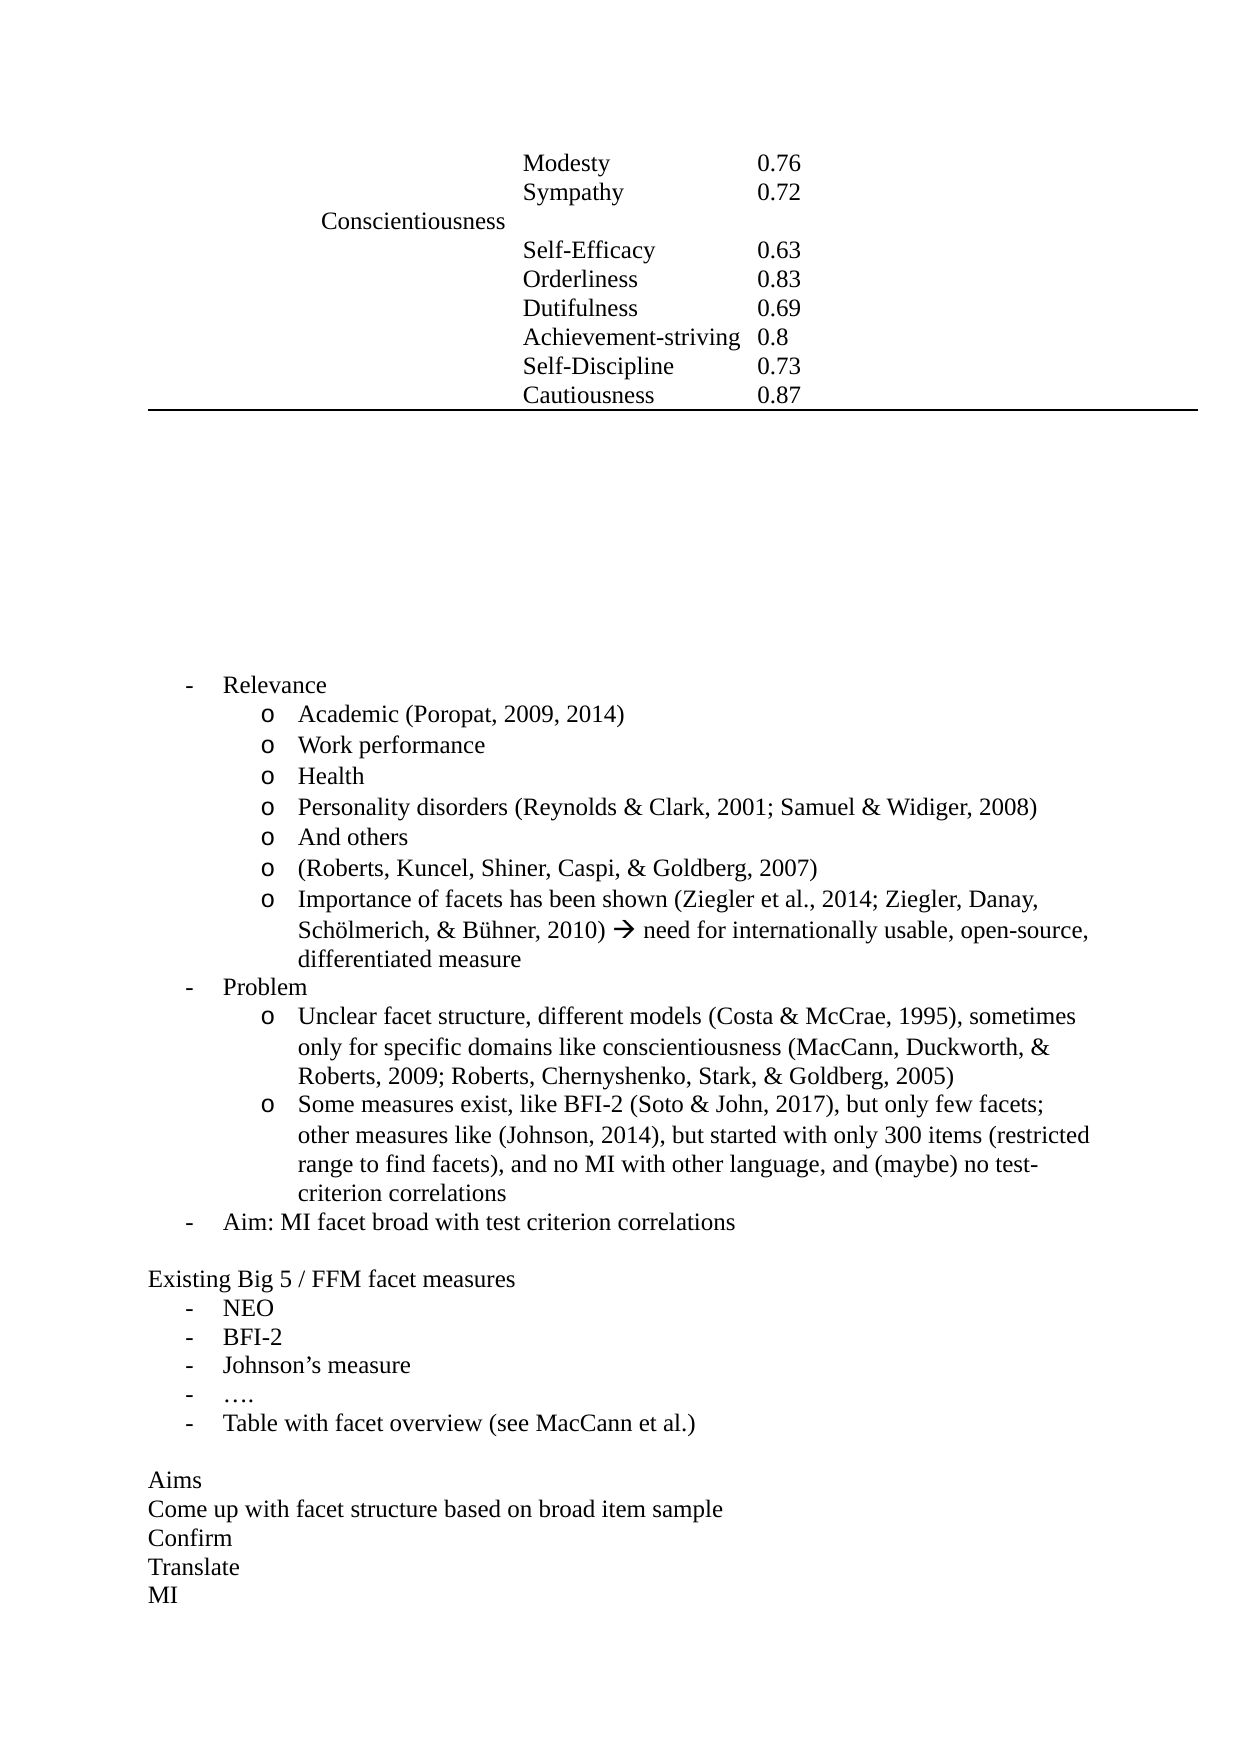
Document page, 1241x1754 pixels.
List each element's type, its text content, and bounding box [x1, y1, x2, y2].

table_cell 0.69 [757, 293, 879, 322]
table_cell Achievement-striving [523, 322, 757, 351]
list Aim: MI facet broad with test criterion correlations [185, 1207, 1093, 1235]
table_cell Self-Discipline [523, 351, 757, 380]
list Some measures exist, like BFI-2 (Soto & John, 2017), but only few facets; other measures like (Johnson, 2014), but started with only 300 items (restricted range to find facets), and no MI with other language, and (maybe) no test-criterion correlations [260, 1089, 1093, 1207]
table_cell [879, 380, 1085, 409]
table_cell 0.76 [757, 148, 879, 177]
list Problem [185, 972, 1093, 1001]
table_cell [879, 351, 1085, 380]
table_cell Modesty [523, 148, 757, 177]
table_cell [321, 351, 523, 380]
table_cell [148, 351, 321, 380]
table_cell Conscientiousness [321, 206, 523, 235]
table_cell [321, 235, 523, 264]
list And others [260, 822, 1093, 853]
table_cell 0.63 [757, 235, 879, 264]
table_cell [879, 148, 1085, 177]
text Translate [148, 1552, 1093, 1580]
table_cell [879, 235, 1085, 264]
table_cell 0.83 [757, 264, 879, 293]
list Academic (Poropat, 2009, 2014) [260, 699, 1093, 730]
table_cell [321, 322, 523, 351]
table_cell [879, 177, 1085, 206]
list (Roberts, Kuncel, Shiner, Caspi, & Goldberg, 2007) [260, 853, 1093, 884]
list Work performance [260, 730, 1093, 761]
table_cell Self-Efficacy [523, 235, 757, 264]
table_cell Dutifulness [523, 293, 757, 322]
table_cell [148, 177, 321, 206]
table_cell 0.73 [757, 351, 879, 380]
table_cell [321, 380, 523, 409]
table_cell [523, 206, 757, 235]
text Aims [148, 1465, 1093, 1494]
table_cell [148, 206, 321, 235]
table_cell [148, 380, 321, 409]
list Table with facet overview (see MacCann et al.) [185, 1408, 1093, 1437]
table_cell [879, 206, 1085, 235]
text Existing Big 5 / FFM facet measures [148, 1264, 1093, 1293]
list Relevance [185, 670, 1093, 699]
table_cell [1085, 322, 1198, 351]
list …. [185, 1379, 1093, 1408]
text Come up with facet structure based on broad item sample [148, 1494, 1093, 1523]
list NEO [185, 1293, 1093, 1322]
table_cell [879, 293, 1085, 322]
text MI [148, 1580, 1093, 1609]
list Health [260, 761, 1093, 792]
list Importance of facets has been shown (Ziegler et al., 2014; Ziegler, Danay, Schölmerich, & Bühner, 2010)  need for internationally usable, open-source, differentiated measure [260, 884, 1093, 972]
table_cell [148, 322, 321, 351]
list Johnson’s measure [185, 1350, 1093, 1379]
table_cell [1085, 293, 1198, 322]
table_cell [1085, 177, 1198, 206]
list Unclear facet structure, different models (Costa & McCrae, 1995), sometimes only for specific domains like conscientiousness (MacCann, Duckworth, & Roberts, 2009; Roberts, Chernyshenko, Stark, & Goldberg, 2005) [260, 1001, 1093, 1089]
table_cell [148, 235, 321, 264]
table_cell [879, 264, 1085, 293]
table_cell [1085, 206, 1198, 235]
table_cell [757, 206, 879, 235]
list BFI-2 [185, 1322, 1093, 1350]
table_cell [879, 322, 1085, 351]
table_cell 0.8 [757, 322, 879, 351]
table_cell 0.87 [757, 380, 879, 409]
table_cell 0.72 [757, 177, 879, 206]
table_cell Cautiousness [523, 380, 757, 409]
table_cell Orderliness [523, 264, 757, 293]
table_cell [321, 177, 523, 206]
table_cell [1085, 264, 1198, 293]
table_cell [321, 264, 523, 293]
table_cell [148, 293, 321, 322]
table_cell [148, 264, 321, 293]
table_cell [321, 148, 523, 177]
text Confirm [148, 1523, 1093, 1552]
table_cell [1085, 380, 1198, 409]
table_cell Sympathy [523, 177, 757, 206]
table_cell [1085, 235, 1198, 264]
table_cell [1085, 351, 1198, 380]
list Personality disorders (Reynolds & Clark, 2001; Samuel & Widiger, 2008) [260, 792, 1093, 822]
table_cell [321, 293, 523, 322]
table_cell [1085, 148, 1198, 177]
table_cell [148, 148, 321, 177]
